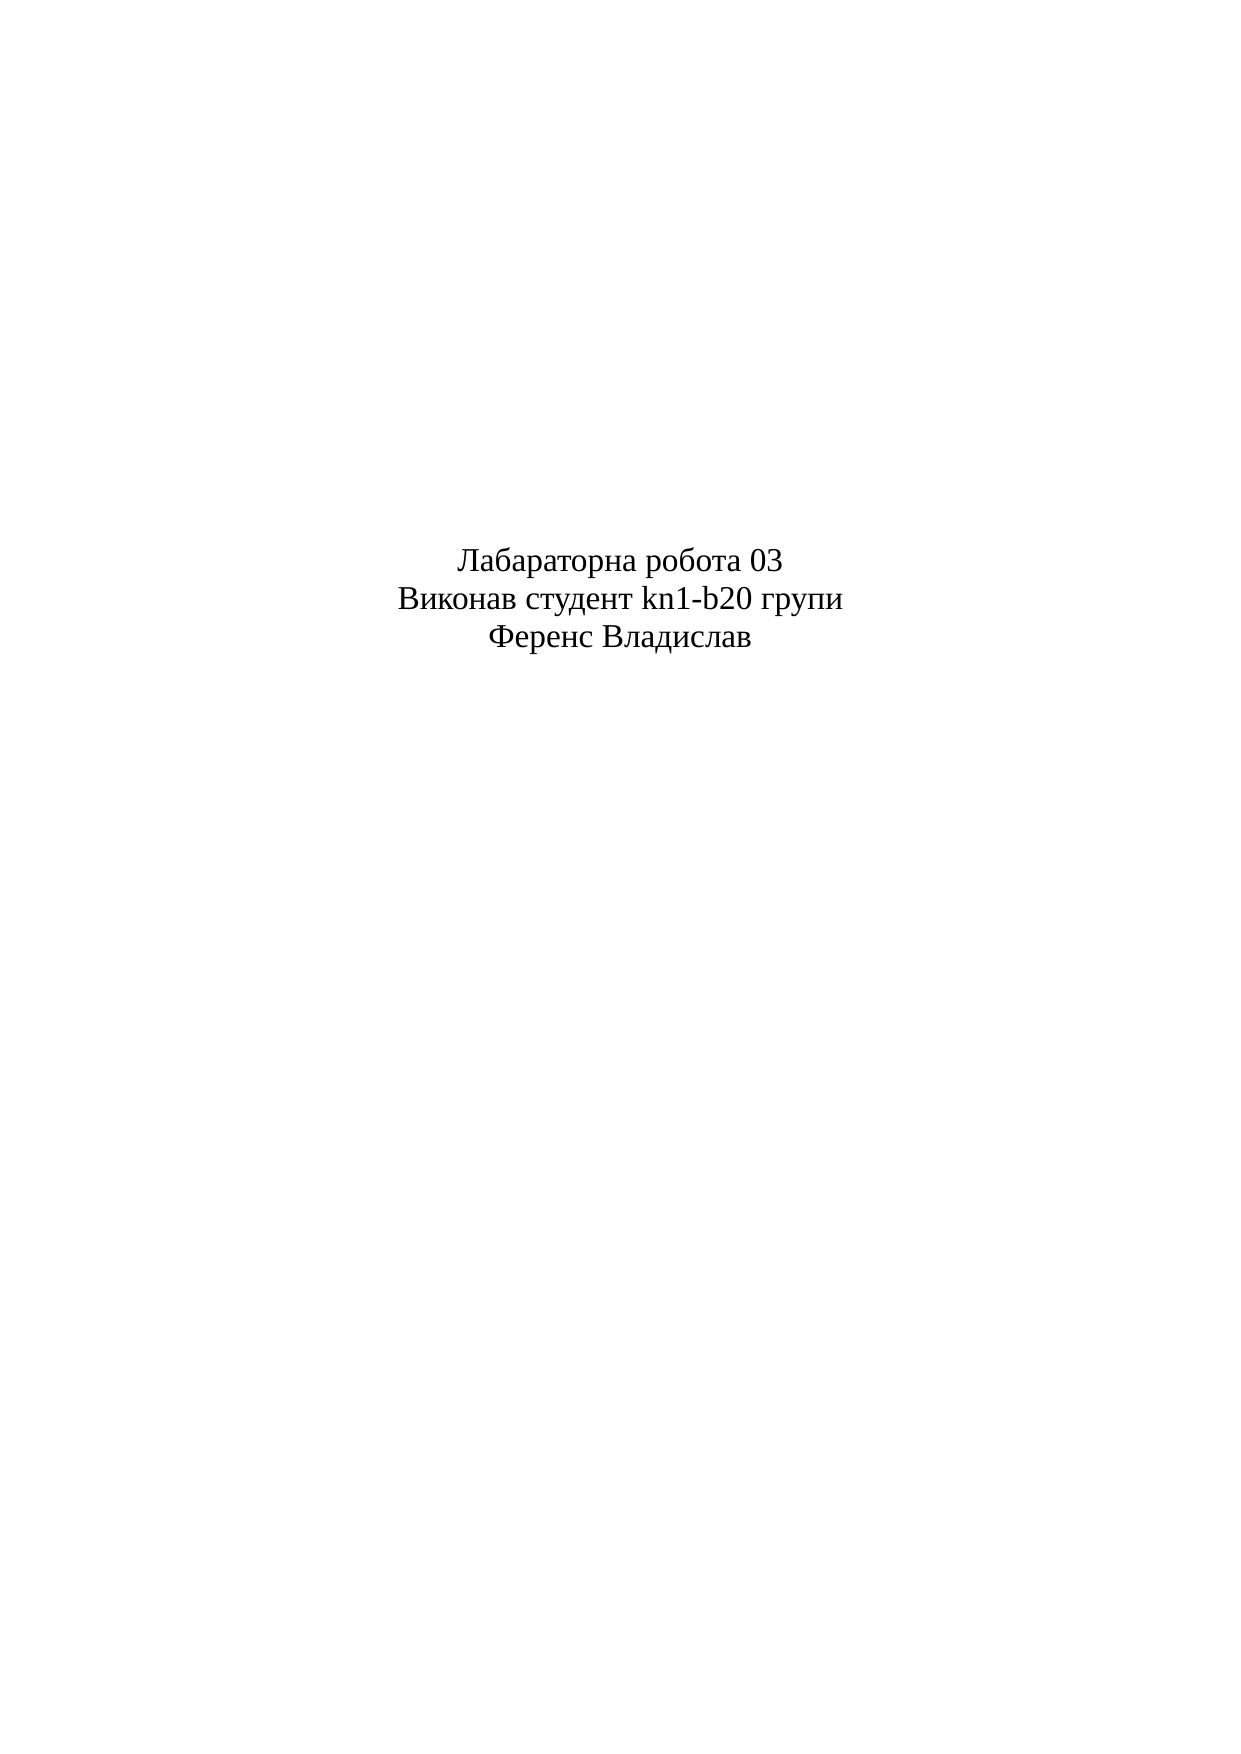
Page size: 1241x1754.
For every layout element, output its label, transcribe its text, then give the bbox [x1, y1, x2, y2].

text Лабараторна робота 03 [118, 540, 1122, 578]
text Ференс Владислав [118, 616, 1122, 655]
text Виконав студент kn1-b20 групи [118, 578, 1122, 616]
